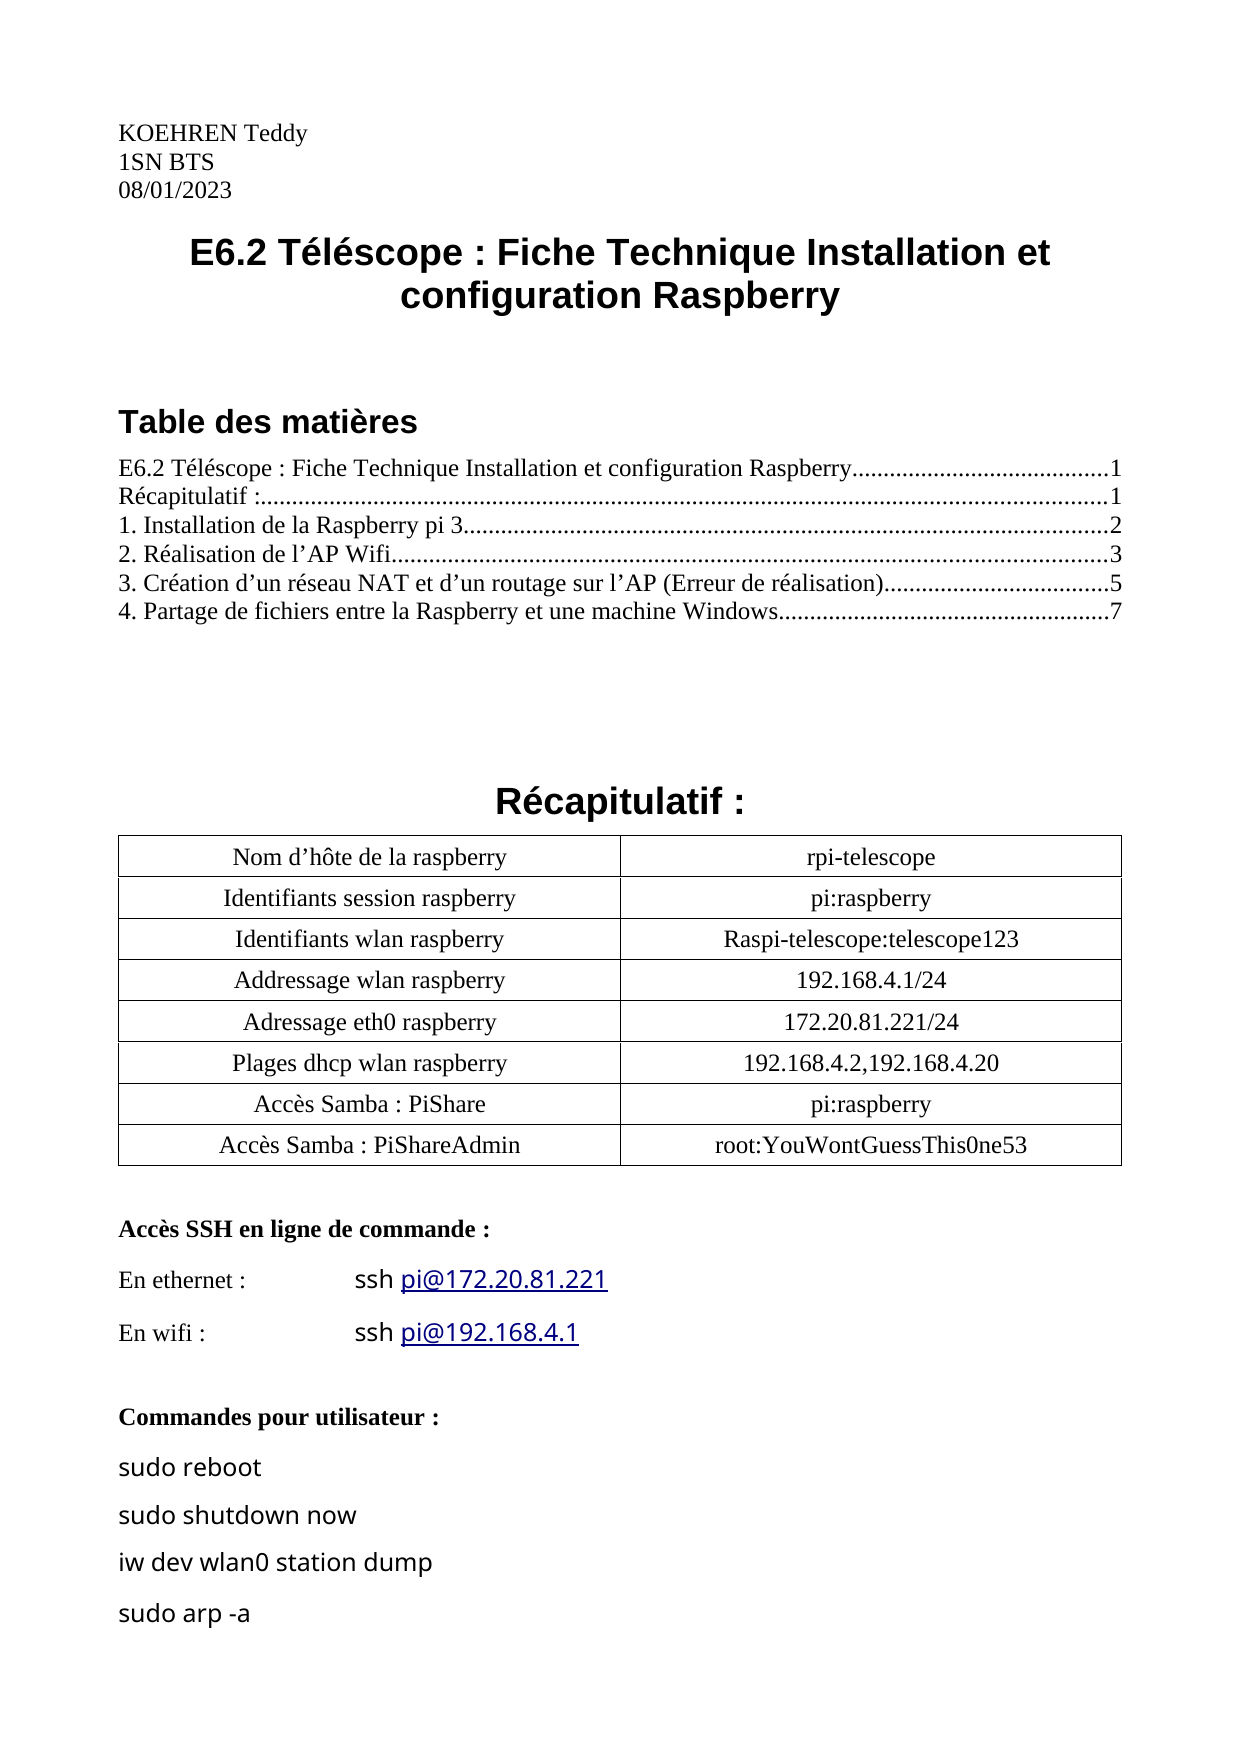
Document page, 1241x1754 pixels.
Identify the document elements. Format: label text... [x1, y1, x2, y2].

text En ethernet : ssh pi@172.20.81.221 [118, 1261, 1122, 1295]
subtitle Récapitulatif : [118, 779, 1122, 823]
table_cell Identifiants session raspberry [119, 878, 620, 918]
table_cell Addressage wlan raspberry [119, 960, 620, 1000]
table_cell Identifiants wlan raspberry [119, 919, 620, 959]
table_cell 192.168.4.1/24 [621, 960, 1121, 1000]
table_cell Accès Samba : PiShare [119, 1084, 620, 1124]
subtitle iw dev wlan0 station dump [118, 1545, 1122, 1579]
table_cell Adressage eth0 raspberry [119, 1001, 620, 1041]
table_header Nom d’hôte de la raspberry [119, 836, 620, 876]
text 08/01/2023 [118, 176, 1122, 204]
text En wifi : ssh pi@192.168.4.1 [118, 1315, 1122, 1349]
table_cell Plages dhcp wlan raspberry [119, 1043, 620, 1083]
table_cell pi:raspberry [621, 1084, 1121, 1124]
table_cell Raspi-telescope:telescope123 [621, 919, 1121, 959]
text 1SN BTS [118, 147, 1122, 176]
subtitle sudo reboot [118, 1449, 1122, 1483]
table_header rpi-telescope [621, 836, 1121, 876]
text Accès SSH en ligne de commande : [118, 1214, 1122, 1242]
table_cell 172.20.81.221/24 [621, 1001, 1121, 1041]
table_cell pi:raspberry [621, 878, 1121, 918]
text 4. Partage de fichiers entre la Raspberry et une machine Windows 7 [118, 596, 1122, 625]
text KOEHREN Teddy [118, 118, 1122, 147]
text E6.2 Téléscope : Fiche Technique Installation et configuration Raspberry 1 [118, 453, 1122, 481]
table_cell 192.168.4.2,192.168.4.20 [621, 1043, 1121, 1083]
text 2. Réalisation de l’AP Wifi 3 [118, 539, 1122, 568]
table_cell root:YouWontGuessThis0ne53 [621, 1125, 1121, 1165]
text 3. Création d’un réseau NAT et d’un routage sur l’AP (Erreur de réalisation) 5 [118, 568, 1122, 596]
subtitle sudo arp -a [118, 1596, 1122, 1630]
text Récapitulatif : 1 [118, 481, 1122, 510]
table_cell Accès Samba : PiShareAdmin [119, 1125, 620, 1165]
subtitle E6.2 Téléscope : Fiche Technique Installation et configuration Raspberry [118, 229, 1122, 317]
subtitle Commandes pour utilisateur : [118, 1402, 1122, 1431]
subtitle Table des matières [118, 402, 1122, 440]
subtitle sudo shutdown now [118, 1497, 1122, 1531]
text 1. Installation de la Raspberry pi 3 2 [118, 510, 1122, 539]
